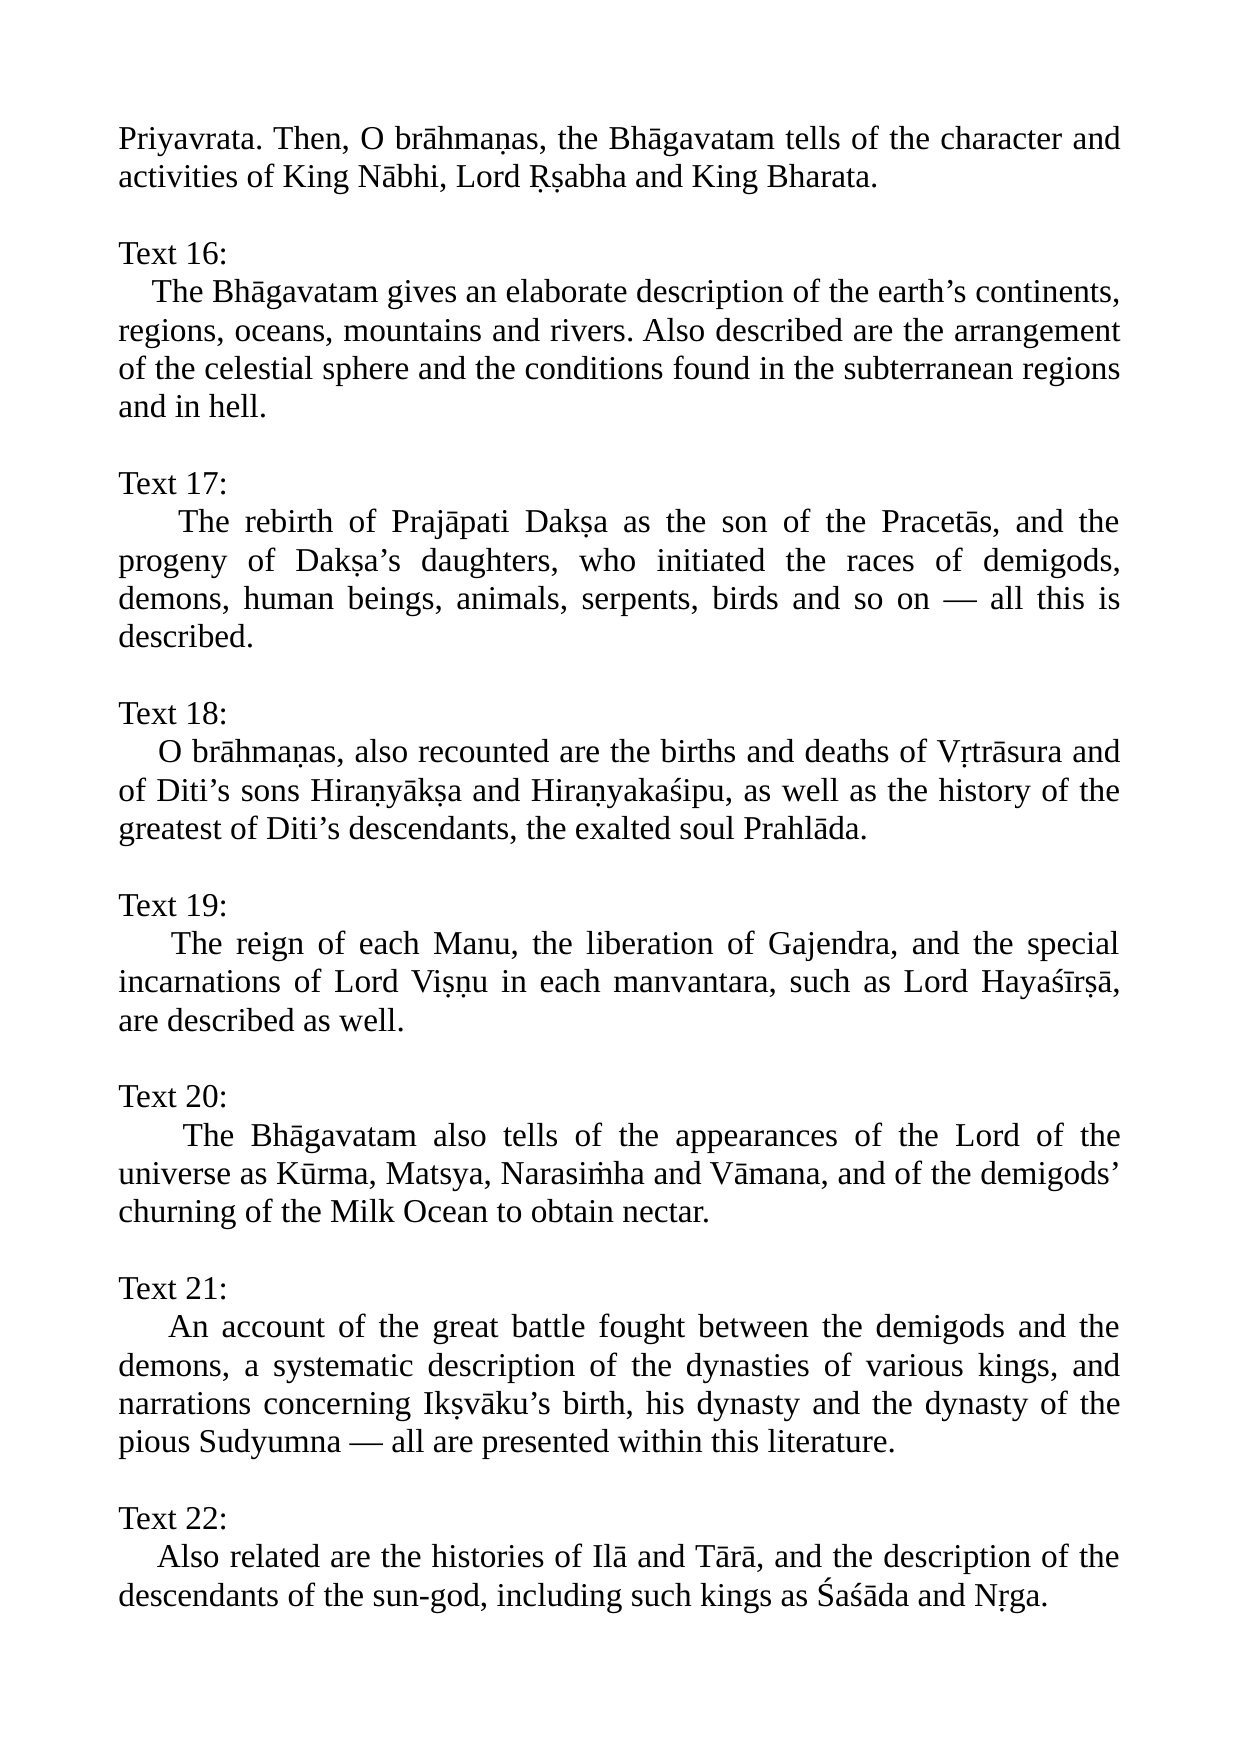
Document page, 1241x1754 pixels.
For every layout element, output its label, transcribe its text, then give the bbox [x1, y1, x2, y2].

text Text 17: [118, 463, 1122, 501]
text Text 16: [118, 233, 1122, 271]
text Also related are the histories of Ilā and Tārā, and the description of the descendants of the sun-god, including such kings as Śaśāda and Nṛga. [118, 1536, 1122, 1613]
text Text 20: [118, 1076, 1122, 1115]
text The Bhāgavatam gives an elaborate description of the earth’s continents, regions, oceans, mountains and rivers. Also described are the arrangement of the celestial sphere and the conditions found in the subterranean regions and in hell. [118, 271, 1122, 425]
text Text 21: [118, 1268, 1122, 1306]
text The reign of each Manu, the liberation of Gajendra, and the special incarnations of Lord Viṣṇu in each manvantara, such as Lord Hayaśīrṣā, are described as well. [118, 923, 1122, 1038]
text An account of the great battle fought between the demigods and the demons, a systematic description of the dynasties of various kings, and narrations concerning Ikṣvāku’s birth, his dynasty and the dynasty of the pious Sudyumna — all are presented within this literature. [118, 1306, 1122, 1460]
text Text 18: [118, 693, 1122, 731]
text Text 22: [118, 1498, 1122, 1536]
text The rebirth of Prajāpati Dakṣa as the son of the Pracetās, and the progeny of Dakṣa’s daughters, who initiated the races of demigods, demons, human beings, animals, serpents, birds and so on — all this is described. [118, 501, 1122, 655]
text The Bhāgavatam also tells of the appearances of the Lord of the universe as Kūrma, Matsya, Narasiṁha and Vāmana, and of the demigods’ churning of the Milk Ocean to obtain nectar. [118, 1115, 1122, 1230]
text Text 19: [118, 885, 1122, 923]
text Priyavrata. Then, O brāhmaṇas, the Bhāgavatam tells of the character and activities of King Nābhi, Lord Ṛṣabha and King Bharata. [118, 118, 1122, 195]
text O brāhmaṇas, also recounted are the births and deaths of Vṛtrāsura and of Diti’s sons Hiraṇyākṣa and Hiraṇyakaśipu, as well as the history of the greatest of Diti’s descendants, the exalted soul Prahlāda. [118, 731, 1122, 846]
